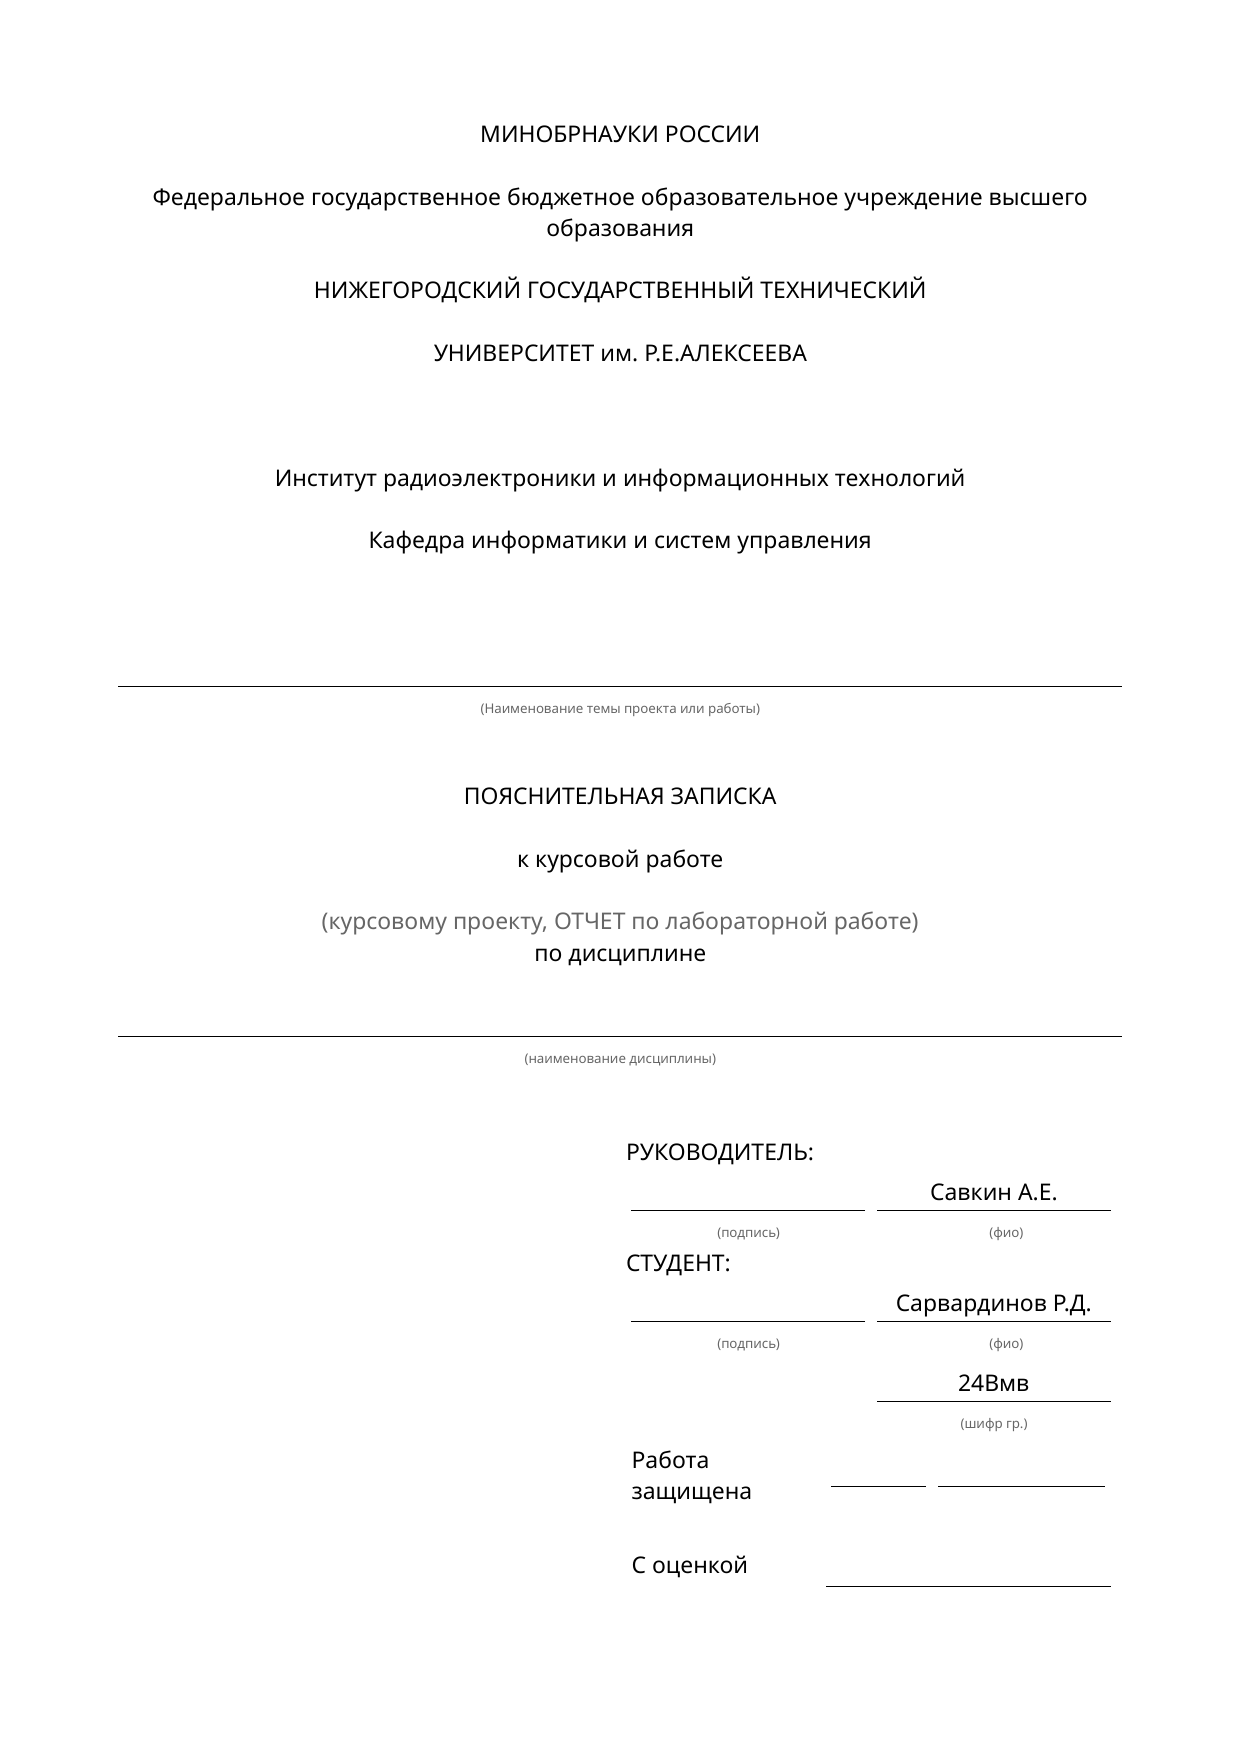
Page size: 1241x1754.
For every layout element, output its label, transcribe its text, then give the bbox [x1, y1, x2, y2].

text Федеральное государственное бюджетное образовательное учреждение высшего [118, 181, 1122, 212]
table_header [820, 1438, 1116, 1543]
text МИНОБРНАУКИ РОССИИ [118, 118, 1122, 149]
table_header [118, 1130, 620, 1598]
text (Наименование темы проекта или работы) [118, 687, 1122, 718]
table_header [932, 1444, 1111, 1492]
table_header Работа защищена [626, 1438, 820, 1543]
text НИЖЕГОРОДСКИЙ ГОСУДАРСТВЕННЫЙ ТЕХНИЧЕСКИЙ [118, 274, 1122, 306]
text УНИВЕРСИТЕТ им. Р.Е.АЛЕКСЕЕВА [118, 337, 1122, 368]
table_header Сарвардинов Р.Д. (фио) [871, 1278, 1116, 1358]
table_header [820, 1543, 1116, 1592]
table_header [826, 1444, 932, 1492]
table_cell [626, 1358, 871, 1438]
text Кафедра информатики и систем управления [118, 524, 1122, 556]
text (курсовому проекту, ОТЧЕТ по лабораторной работе) [118, 905, 1122, 937]
text по дисциплине [118, 937, 1122, 968]
text (наименование дисциплины) [118, 1037, 1122, 1067]
table_cell 24Вмв (шифр гр.) [871, 1358, 1116, 1438]
text ПОЯСНИТЕЛЬНАЯ ЗАПИСКА [118, 780, 1122, 812]
table_header С оценкой [626, 1543, 820, 1592]
text Институт радиоэлектроники и информационных технологий [118, 462, 1122, 493]
text к курсовой работе [118, 843, 1122, 874]
table_header (подпись) [626, 1278, 871, 1358]
table_header Савкин А.Е. (фио) [871, 1167, 1116, 1247]
table_header РУКОВОДИТЕЛЬ: СТУДЕНТ: [620, 1130, 1122, 1598]
table_header (подпись) [626, 1167, 871, 1247]
text образования [118, 212, 1122, 243]
